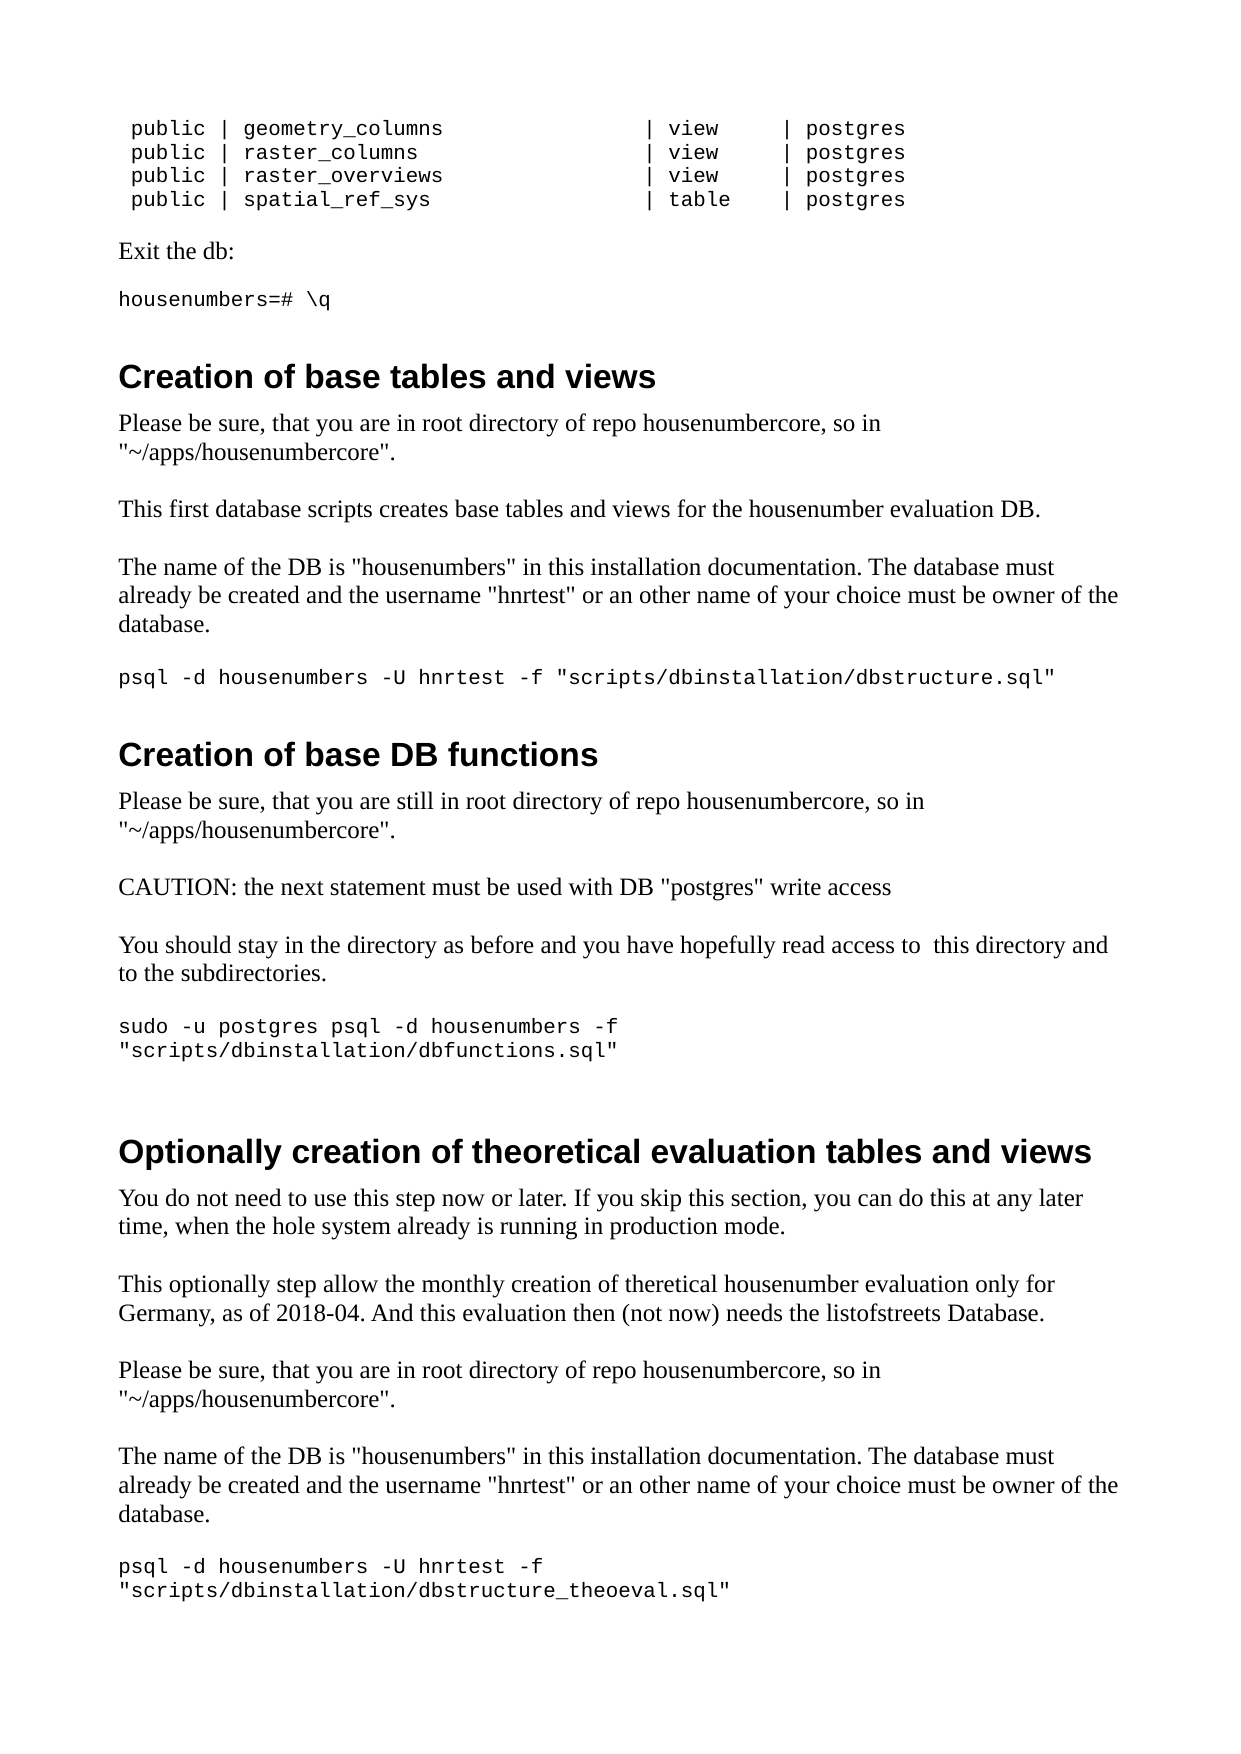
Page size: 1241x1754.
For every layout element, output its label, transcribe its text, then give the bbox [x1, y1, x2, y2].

text The name of the DB is "housenumbers" in this installation documentation. The database must already be created and the username "hnrtest" or an other name of your choice must be owner of the database. [118, 1441, 1122, 1528]
text psql -d housenumbers -U hnrtest -f "scripts/dbinstallation/dbstructure.sql" [118, 667, 1122, 690]
text CAUTION: the next statement must be used with DB "postgres" write access [118, 872, 1122, 901]
text public | raster_overviews | view | postgres [118, 165, 1122, 189]
text Please be sure, that you are still in root directory of repo housenumbercore, so in "~/apps/housenumbercore". [118, 786, 1122, 843]
text public | raster_columns | view | postgres [118, 142, 1122, 165]
text Please be sure, that you are in root directory of repo housenumbercore, so in "~/apps/housenumbercore". [118, 408, 1122, 466]
text psql -d housenumbers -U hnrtest -f "scripts/dbinstallation/dbstructure_theoeval.sql" [118, 1556, 1122, 1604]
subtitle Optionally creation of theoretical evaluation tables and views [118, 1131, 1122, 1170]
text This optionally step allow the monthly creation of theretical housenumber evaluation only for Germany, as of 2018-04. And this evaluation then (not now) needs the listofstreets Database. [118, 1269, 1122, 1326]
text The name of the DB is "housenumbers" in this installation documentation. The database must already be created and the username "hnrtest" or an other name of your choice must be owner of the database. [118, 552, 1122, 638]
text sudo -u postgres psql -d housenumbers -f "scripts/dbinstallation/dbfunctions.sql" [118, 1016, 1122, 1063]
text You should stay in the directory as before and you have hopefully read access to this directory and to the subdirectories. [118, 930, 1122, 987]
text public | spatial_ref_sys | table | postgres [118, 189, 1122, 213]
text This first database scripts creates base tables and views for the housenumber evaluation DB. [118, 494, 1122, 523]
text housenumbers=# \q [118, 289, 1122, 312]
text Exit the db: [118, 236, 1122, 265]
subtitle Creation of base DB functions [118, 735, 1122, 773]
text You do not need to use this step now or later. If you skip this section, you can do this at any later time, when the hole system already is running in production mode. [118, 1183, 1122, 1240]
subtitle Creation of base tables and views [118, 357, 1122, 396]
text Please be sure, that you are in root directory of repo housenumbercore, so in "~/apps/housenumbercore". [118, 1355, 1122, 1413]
text public | geometry_columns | view | postgres [118, 118, 1122, 142]
